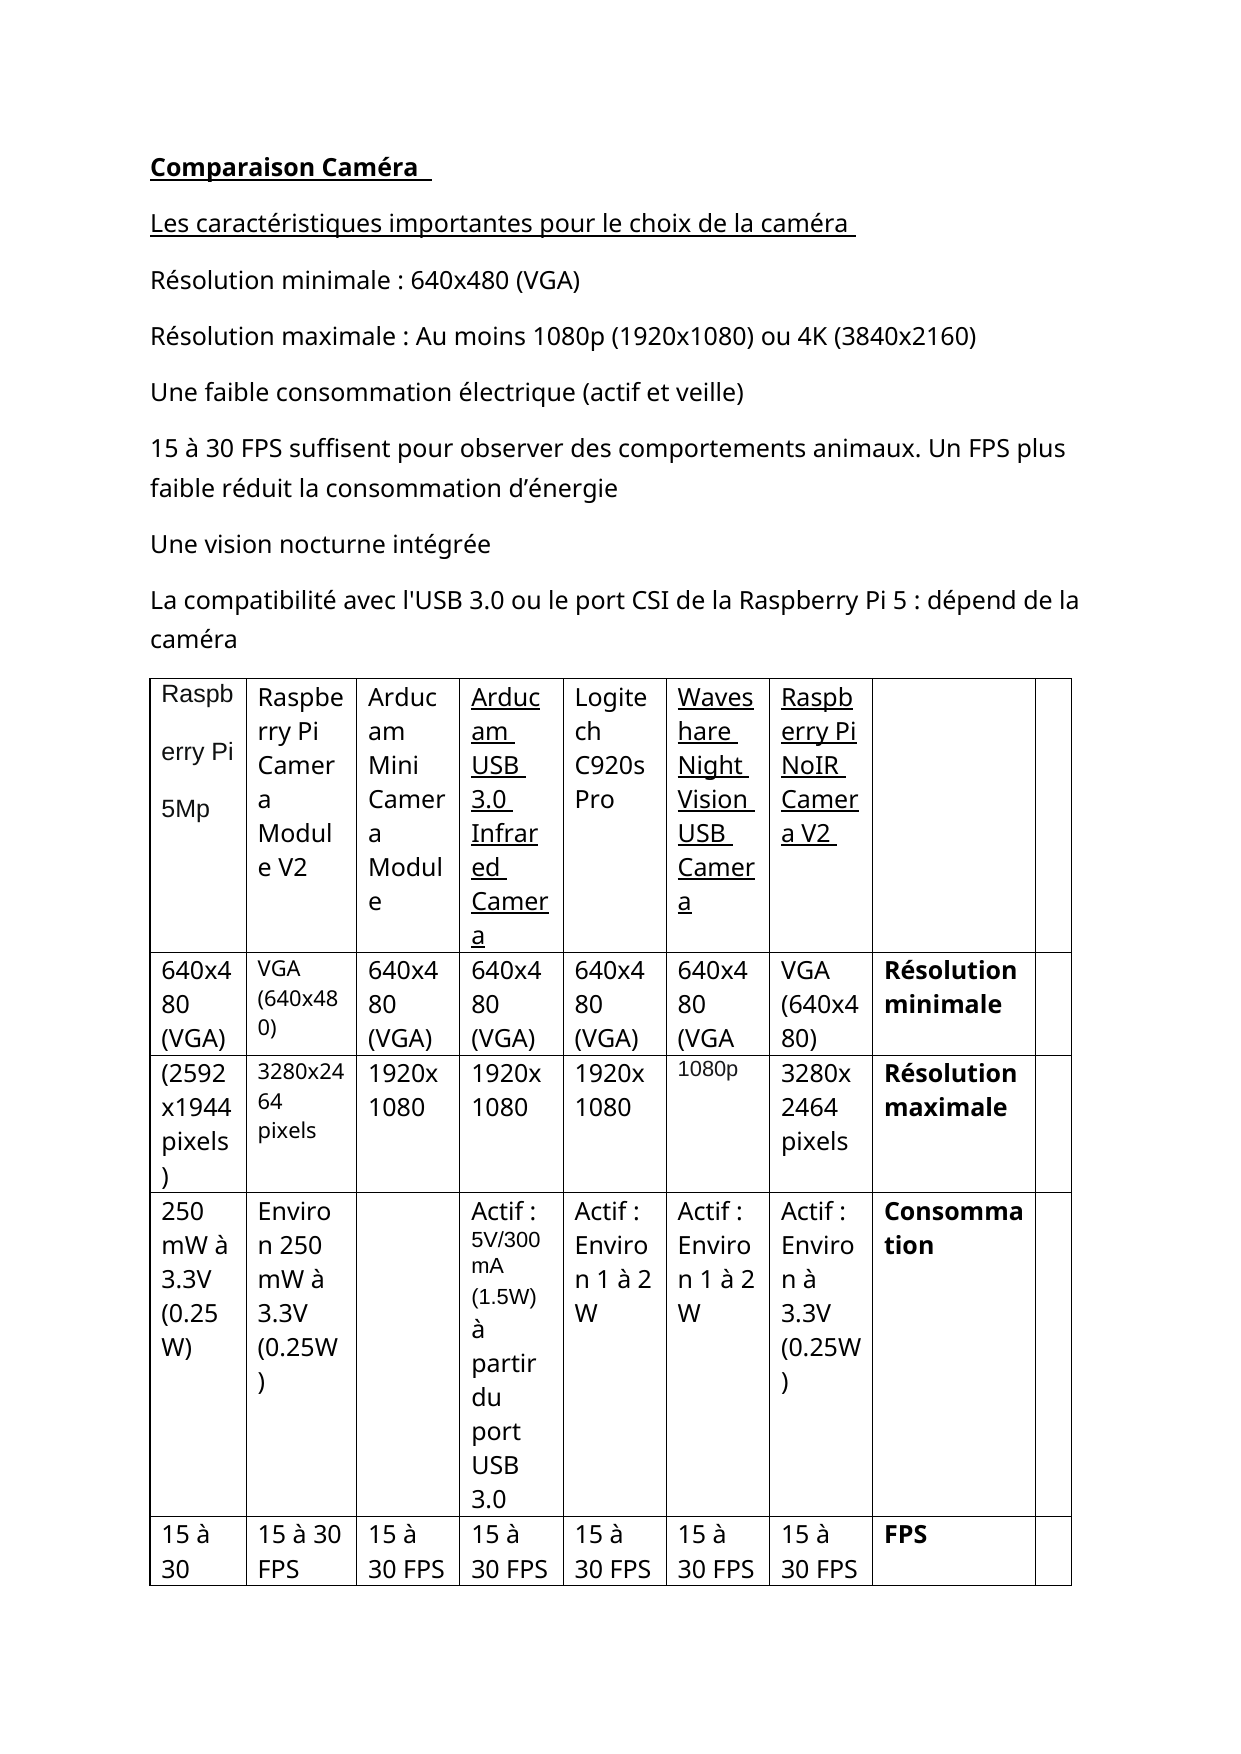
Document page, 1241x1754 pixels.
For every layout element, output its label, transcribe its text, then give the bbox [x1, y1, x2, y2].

table_cell [1036, 1193, 1071, 1516]
table_cell 1080p [667, 1056, 769, 1192]
table_cell (2592x1944 pixels) [151, 1056, 246, 1192]
table_cell 15 à 30 FPS [564, 1517, 666, 1585]
table_cell Actif : Environ 1 à 2 W [564, 1193, 666, 1516]
table_header [873, 679, 1035, 952]
text Une faible consommation électrique (actif et veille) [150, 374, 1090, 409]
text La compatibilité avec l'USB 3.0 ou le port CSI de la Raspberry Pi 5 : dépend de la caméra [150, 582, 1090, 656]
table_cell Environ 250 mW à 3.3V (0.25W) [247, 1193, 356, 1516]
text Les caractéristiques importantes pour le choix de la caméra [150, 206, 1090, 240]
table_cell [1036, 1056, 1071, 1192]
table_cell VGA (640x480) [770, 953, 872, 1055]
table_cell 640x480 (VGA) [564, 953, 666, 1055]
table_cell Actif : Environ 1 à 2 W [667, 1193, 769, 1516]
table_cell Résolution minimale [873, 953, 1035, 1055]
table_cell 15 à 30 FPS [247, 1517, 356, 1585]
table_header [1036, 679, 1071, 952]
table_cell 15 à 30 FPS [667, 1517, 769, 1585]
table_cell 15 à 30 [151, 1517, 246, 1585]
table_header Raspberry Pi NoIR Camera V2 [770, 679, 872, 952]
table_cell [1036, 1517, 1071, 1585]
table_header Arducam USB 3.0 Infrared Camera [460, 679, 563, 952]
table_cell 1920x1080 [564, 1056, 666, 1192]
table_header Raspberry Pi 5Mp [151, 679, 246, 952]
table_cell 640x480 (VGA [667, 953, 769, 1055]
table_header Logitech C920s Pro [564, 679, 666, 952]
table_cell 1920x1080 [460, 1056, 563, 1192]
table_header Waveshare Night Vision USB Camera [667, 679, 769, 952]
table_header Raspberry Pi Camera Module V2 [247, 679, 356, 952]
text Comparaison Caméra [150, 150, 1090, 184]
text Une vision nocturne intégrée [150, 526, 1090, 560]
table_cell Consommation [873, 1193, 1035, 1516]
table_cell 3280x2464 pixels [770, 1056, 872, 1192]
table_cell 3280x2464 pixels [247, 1056, 356, 1192]
text 15 à 30 FPS suffisent pour observer des comportements animaux. Un FPS plus faible réduit la consommation d’énergie [150, 431, 1090, 504]
table_cell 1920x1080 [357, 1056, 459, 1192]
table_cell 250 mW à 3.3V (0.25W) [151, 1193, 246, 1516]
table_cell 640x480 (VGA) [151, 953, 246, 1055]
table_cell 15 à 30 FPS [460, 1517, 563, 1585]
table_cell Actif : 5V/300mA (1.5W) à partir du port USB 3.0 [460, 1193, 563, 1516]
text Résolution maximale : Au moins 1080p (1920x1080) ou 4K (3840x2160) [150, 318, 1090, 352]
table_cell [357, 1193, 459, 1516]
table_cell VGA (640x480) [247, 953, 356, 1055]
table_cell 15 à 30 FPS [357, 1517, 459, 1585]
table_cell 640x480 (VGA) [460, 953, 563, 1055]
table_cell FPS [873, 1517, 1035, 1585]
text Résolution minimale : 640x480 (VGA) [150, 262, 1090, 296]
table_cell Actif : Environ à 3.3V (0.25W) [770, 1193, 872, 1516]
table_cell 640x480 (VGA) [357, 953, 459, 1055]
table_cell Résolution maximale [873, 1056, 1035, 1192]
table_cell [1036, 953, 1071, 1055]
table_header Arducam Mini Camera Module [357, 679, 459, 952]
table_cell 15 à 30 FPS [770, 1517, 872, 1585]
